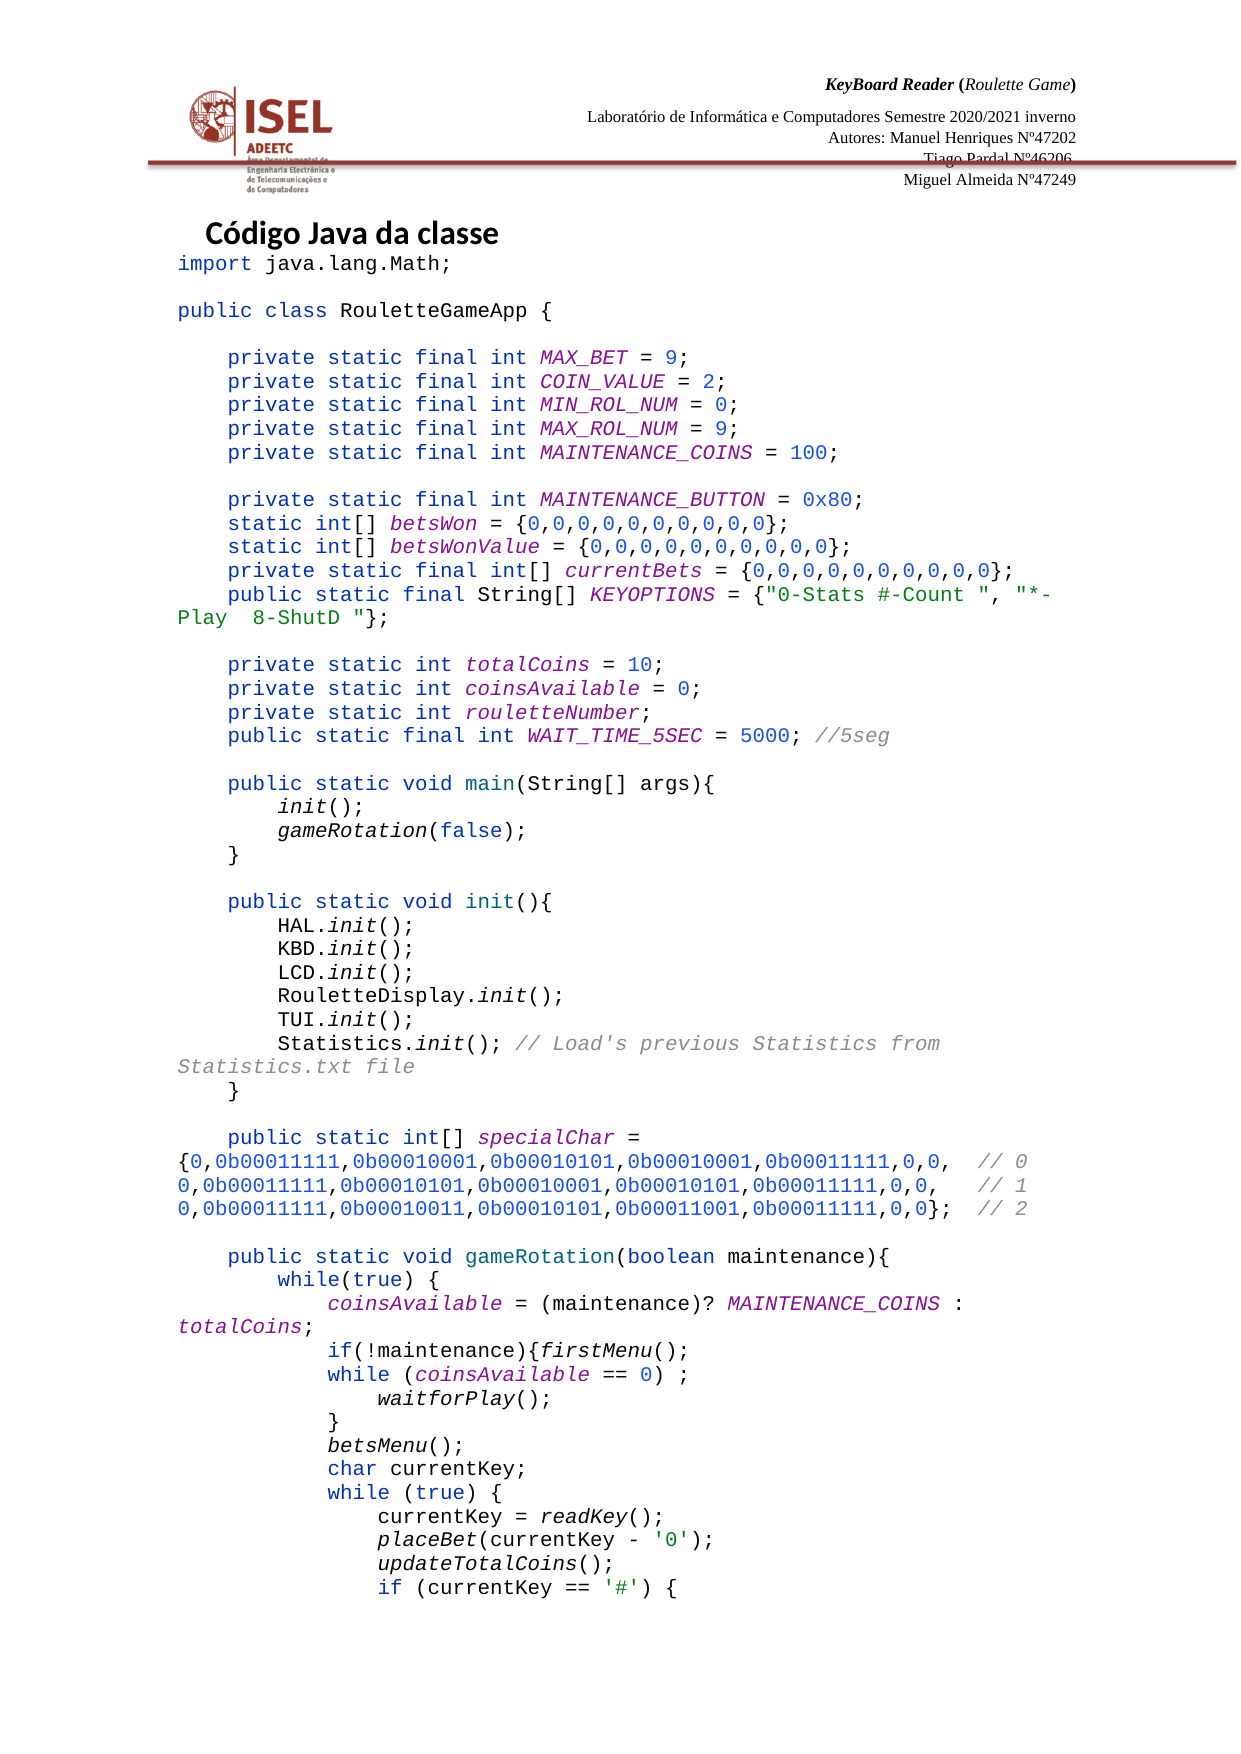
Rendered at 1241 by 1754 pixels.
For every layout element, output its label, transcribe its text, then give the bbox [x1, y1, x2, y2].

text import java.lang.Math; public class RouletteGameApp { private static final int MAX_BET = 9; private static final int COIN_VALUE = 2; private static final int MIN_ROL_NUM = 0; private static final int MAX_ROL_NUM = 9; private static final int MAINTENANCE_COINS = 100; private static final int MAINTENANCE_BUTTON = 0x80; static int[] betsWon = {0,0,0,0,0,0,0,0,0,0}; static int[] betsWonValue = {0,0,0,0,0,0,0,0,0,0}; private static final int[] currentBets = {0,0,0,0,0,0,0,0,0,0}; public static final String[] KEYOPTIONS = {"0-Stats #-Count ", "*-Play 8-ShutD "}; private static int totalCoins = 10; private static int coinsAvailable = 0; private static int rouletteNumber; public static final int WAIT_TIME_5SEC = 5000; //5seg public static void main(String[] args){ init(); gameRotation(false); } public static void init(){ HAL.init(); KBD.init(); LCD.init(); RouletteDisplay.init(); TUI.init(); Statistics.init(); // Load's previous Statistics from Statistics.txt file } public static int[] specialChar = {0,0b00011111,0b00010001,0b00010101,0b00010001,0b00011111,0,0, // 0 0,0b00011111,0b00010101,0b00010001,0b00010101,0b00011111,0,0, // 1 0,0b00011111,0b00010011,0b00010101,0b00011001,0b00011111,0,0}; // 2 public static void gameRotation(boolean maintenance){ while(true) { coinsAvailable = (maintenance)? MAINTENANCE_COINS : totalCoins; if(!maintenance){firstMenu(); while (coinsAvailable == 0) ; waitforPlay(); } betsMenu(); char currentKey; while (true) { currentKey = readKey(); placeBet(currentKey - '0'); updateTotalCoins(); if (currentKey == '#') { [177, 252, 1063, 1600]
